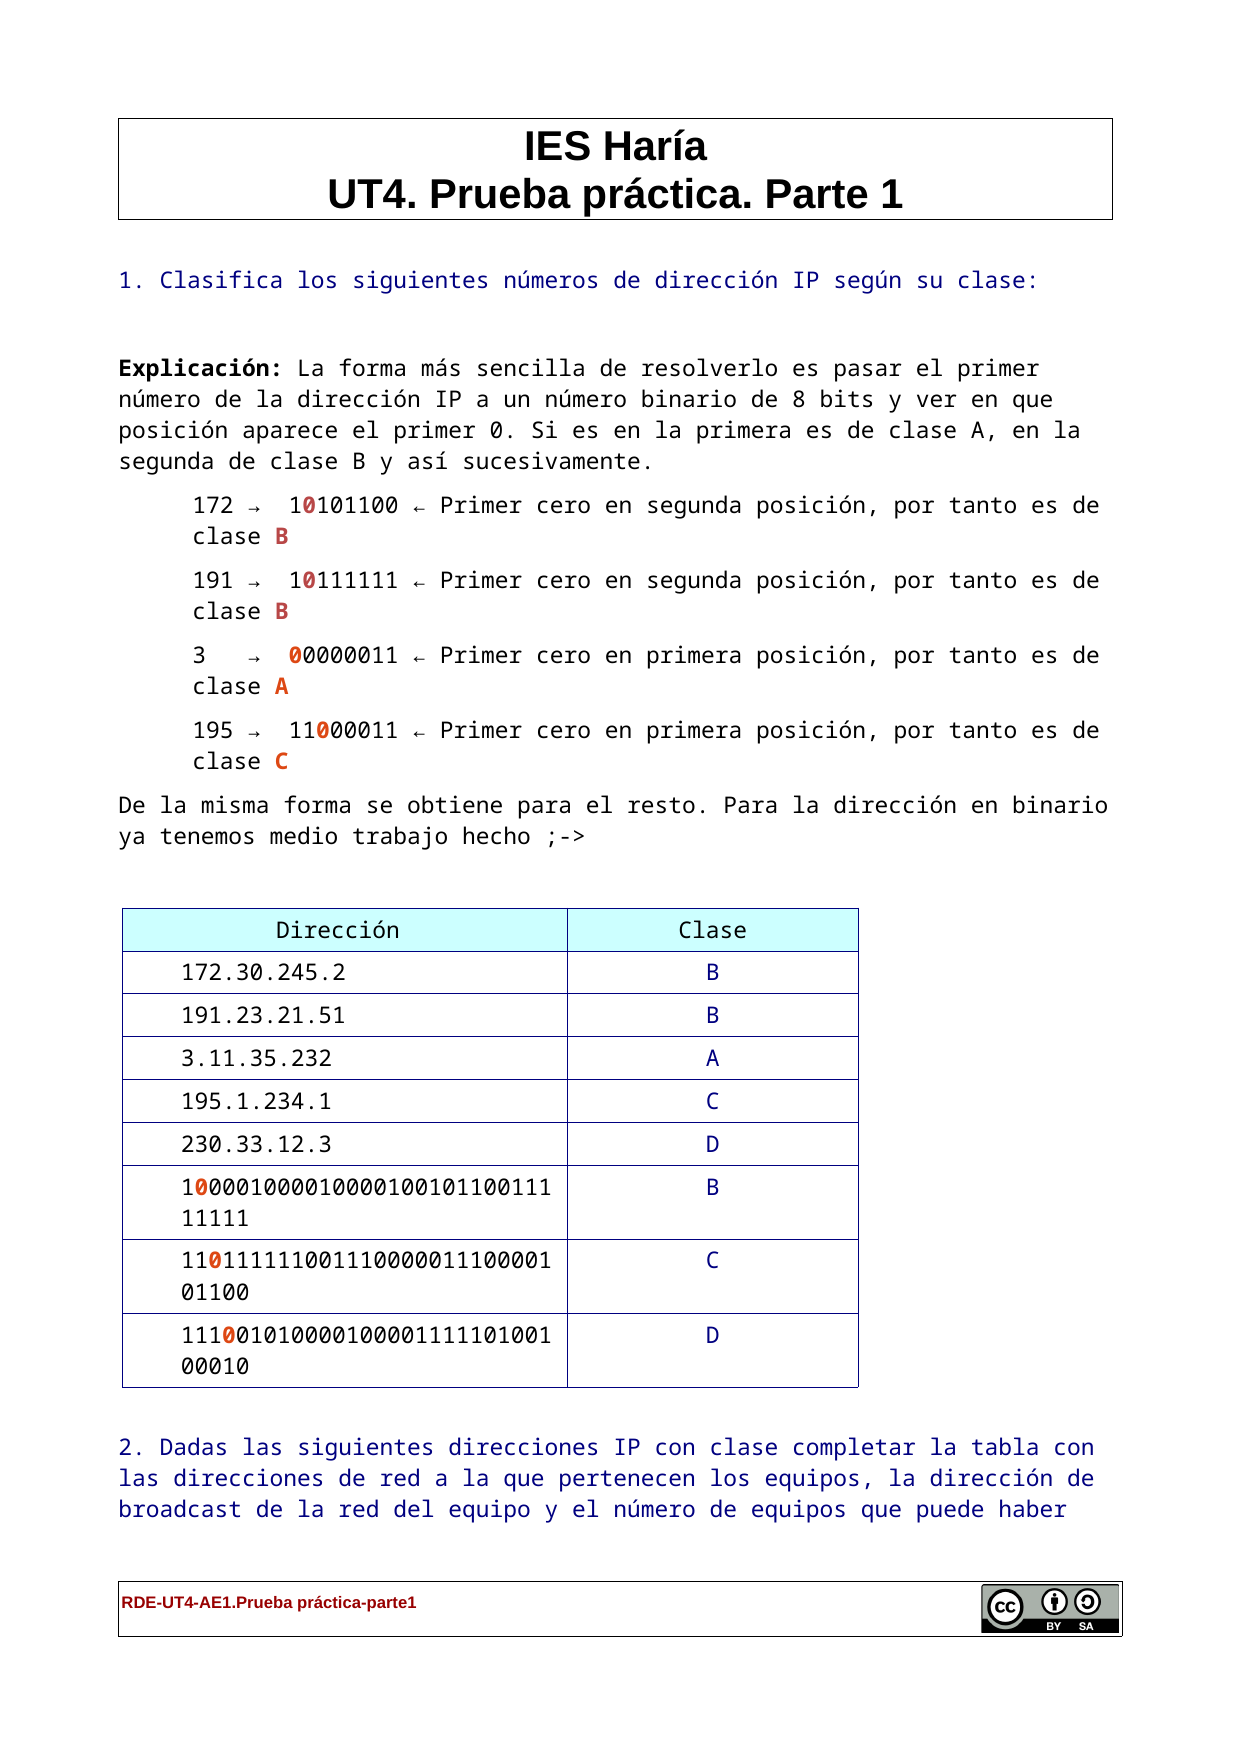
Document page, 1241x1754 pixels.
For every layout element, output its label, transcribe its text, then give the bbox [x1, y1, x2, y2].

text 1. Clasifica los siguientes números de dirección IP según su clase: [118, 264, 1122, 295]
text 172 → 10101100 ← Primer cero en segunda posición, por tanto es de clase B [192, 489, 1122, 551]
text 191 → 10111111 ← Primer cero en segunda posición, por tanto es de clase B [192, 564, 1122, 626]
table_cell 11100101000010000111110100100010 [123, 1314, 567, 1387]
table_cell 10000100001000010010110011111111 [123, 1166, 567, 1239]
table_cell D [568, 1123, 858, 1164]
text UT4. Prueba práctica. Parte 1 [119, 166, 1112, 219]
table_cell A [568, 1037, 858, 1079]
table_cell 3.11.35.232 [123, 1037, 567, 1079]
table_cell 191.23.21.51 [123, 994, 567, 1036]
table_header Dirección [123, 909, 567, 951]
text 3 → 00000011 ← Primer cero en primera posición, por tanto es de clase A [192, 639, 1122, 701]
picture [981, 1584, 1119, 1633]
table_cell D [568, 1314, 858, 1387]
table_cell C [568, 1080, 858, 1122]
table_cell B [568, 1166, 858, 1239]
table_cell 11011111100111000001110000101100 [123, 1240, 567, 1313]
text De la misma forma se obtiene para el resto. Para la dirección en binario ya tenemos medio trabajo hecho ;-> [118, 789, 1122, 851]
table_cell 230.33.12.3 [123, 1123, 567, 1164]
table_cell 172.30.245.2 [123, 952, 567, 993]
text 195 → 11000011 ← Primer cero en primera posición, por tanto es de clase C [192, 714, 1122, 776]
text 2. Dadas las siguientes direcciones IP con clase completar la tabla con las direcciones de red a la que pertenecen los equipos, la dirección de broadcast de la red del equipo y el número de equipos que puede haber [118, 1431, 1122, 1524]
table_header Clase [568, 909, 858, 951]
table_cell C [568, 1240, 858, 1313]
text IES Haría [119, 119, 1112, 166]
table_cell 195.1.234.1 [123, 1080, 567, 1122]
table_cell B [568, 952, 858, 993]
table_cell B [568, 994, 858, 1036]
text Explicación: La forma más sencilla de resolverlo es pasar el primer número de la dirección IP a un número binario de 8 bits y ver en que posición aparece el primer 0. Si es en la primera es de clase A, en la segunda de clase B y así sucesivamente. [118, 351, 1122, 476]
